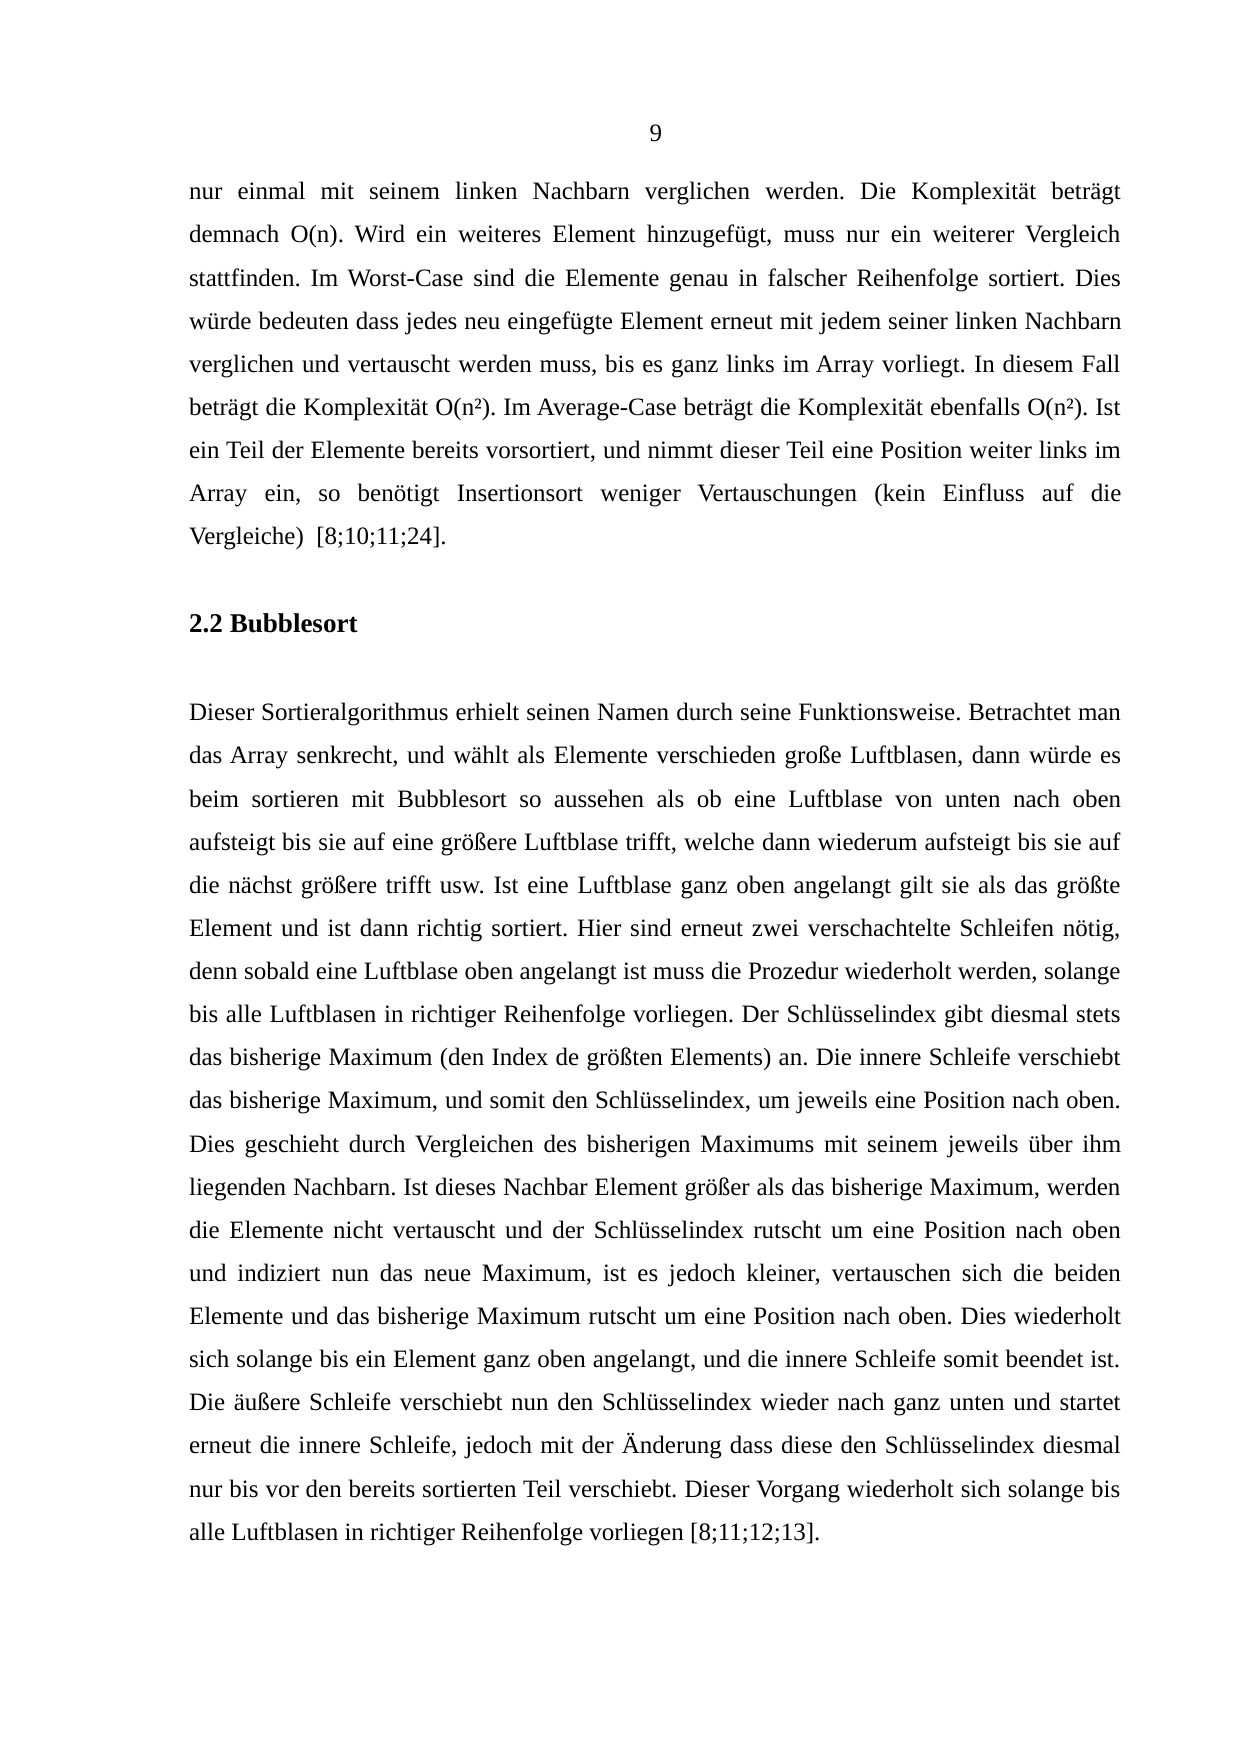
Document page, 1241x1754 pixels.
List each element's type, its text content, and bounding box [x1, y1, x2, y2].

text Dieser Sortieralgorithmus erhielt seinen Namen durch seine Funktionsweise. Betrachtet man das Array senkrecht, und wählt als Elemente verschieden große Luftblasen, dann würde es beim sortieren mit Bubblesort so aussehen als ob eine Luftblase von unten nach oben aufsteigt bis sie auf eine größere Luftblase trifft, welche dann wiederum aufsteigt bis sie auf die nächst größere trifft usw. Ist eine Luftblase ganz oben angelangt gilt sie als das größte Element und ist dann richtig sortiert. Hier sind erneut zwei verschachtelte Schleifen nötig, denn sobald eine Luftblase oben angelangt ist muss die Prozedur wiederholt werden, solange bis alle Luftblasen in richtiger Reihenfolge vorliegen. Der Schlüsselindex gibt diesmal stets das bisherige Maximum (den Index de größten Elements) an. Die innere Schleife verschiebt das bisherige Maximum, und somit den Schlüsselindex, um jeweils eine Position nach oben. Dies geschieht durch Vergleichen des bisherigen Maximums mit seinem jeweils über ihm liegenden Nachbarn. Ist dieses Nachbar Element größer als das bisherige Maximum, werden die Elemente nicht vertauscht und der Schlüsselindex rutscht um eine Position nach oben und indiziert nun das neue Maximum, ist es jedoch kleiner, vertauschen sich die beiden Elemente und das bisherige Maximum rutscht um eine Position nach oben. Dies wiederholt sich solange bis ein Element ganz oben angelangt, und die innere Schleife somit beendet ist. Die äußere Schleife verschiebt nun den Schlüsselindex wieder nach ganz unten und startet erneut die innere Schleife, jedoch mit der Änderung dass diese den Schlüsselindex diesmal nur bis vor den bereits sortierten Teil verschiebt. Dieser Vorgang wiederholt sich solange bis alle Luftblasen in richtiger Reihenfolge vorliegen [8;11;12;13]. [189, 697, 1122, 1546]
text nur einmal mit seinem linken Nachbarn verglichen werden. Die Komplexität beträgt demnach O(n). Wird ein weiteres Element hinzugefügt, muss nur ein weiterer Vergleich stattfinden. Im Worst-Case sind die Elemente genau in falscher Reihenfolge sortiert. Dies würde bedeuten dass jedes neu eingefügte Element erneut mit jedem seiner linken Nachbarn verglichen und vertauscht werden muss, bis es ganz links im Array vorliegt. In diesem Fall beträgt die Komplexität O(n²). Im Average-Case beträgt die Komplexität ebenfalls O(n²). Ist ein Teil der Elemente bereits vorsortiert, und nimmt dieser Teil eine Position weiter links im Array ein, so benötigt Insertionsort weniger Vertauschungen (kein Einfluss auf die Vergleiche) [8;10;11;24]. [189, 176, 1122, 550]
text 2.2 Bubblesort [189, 608, 1122, 639]
